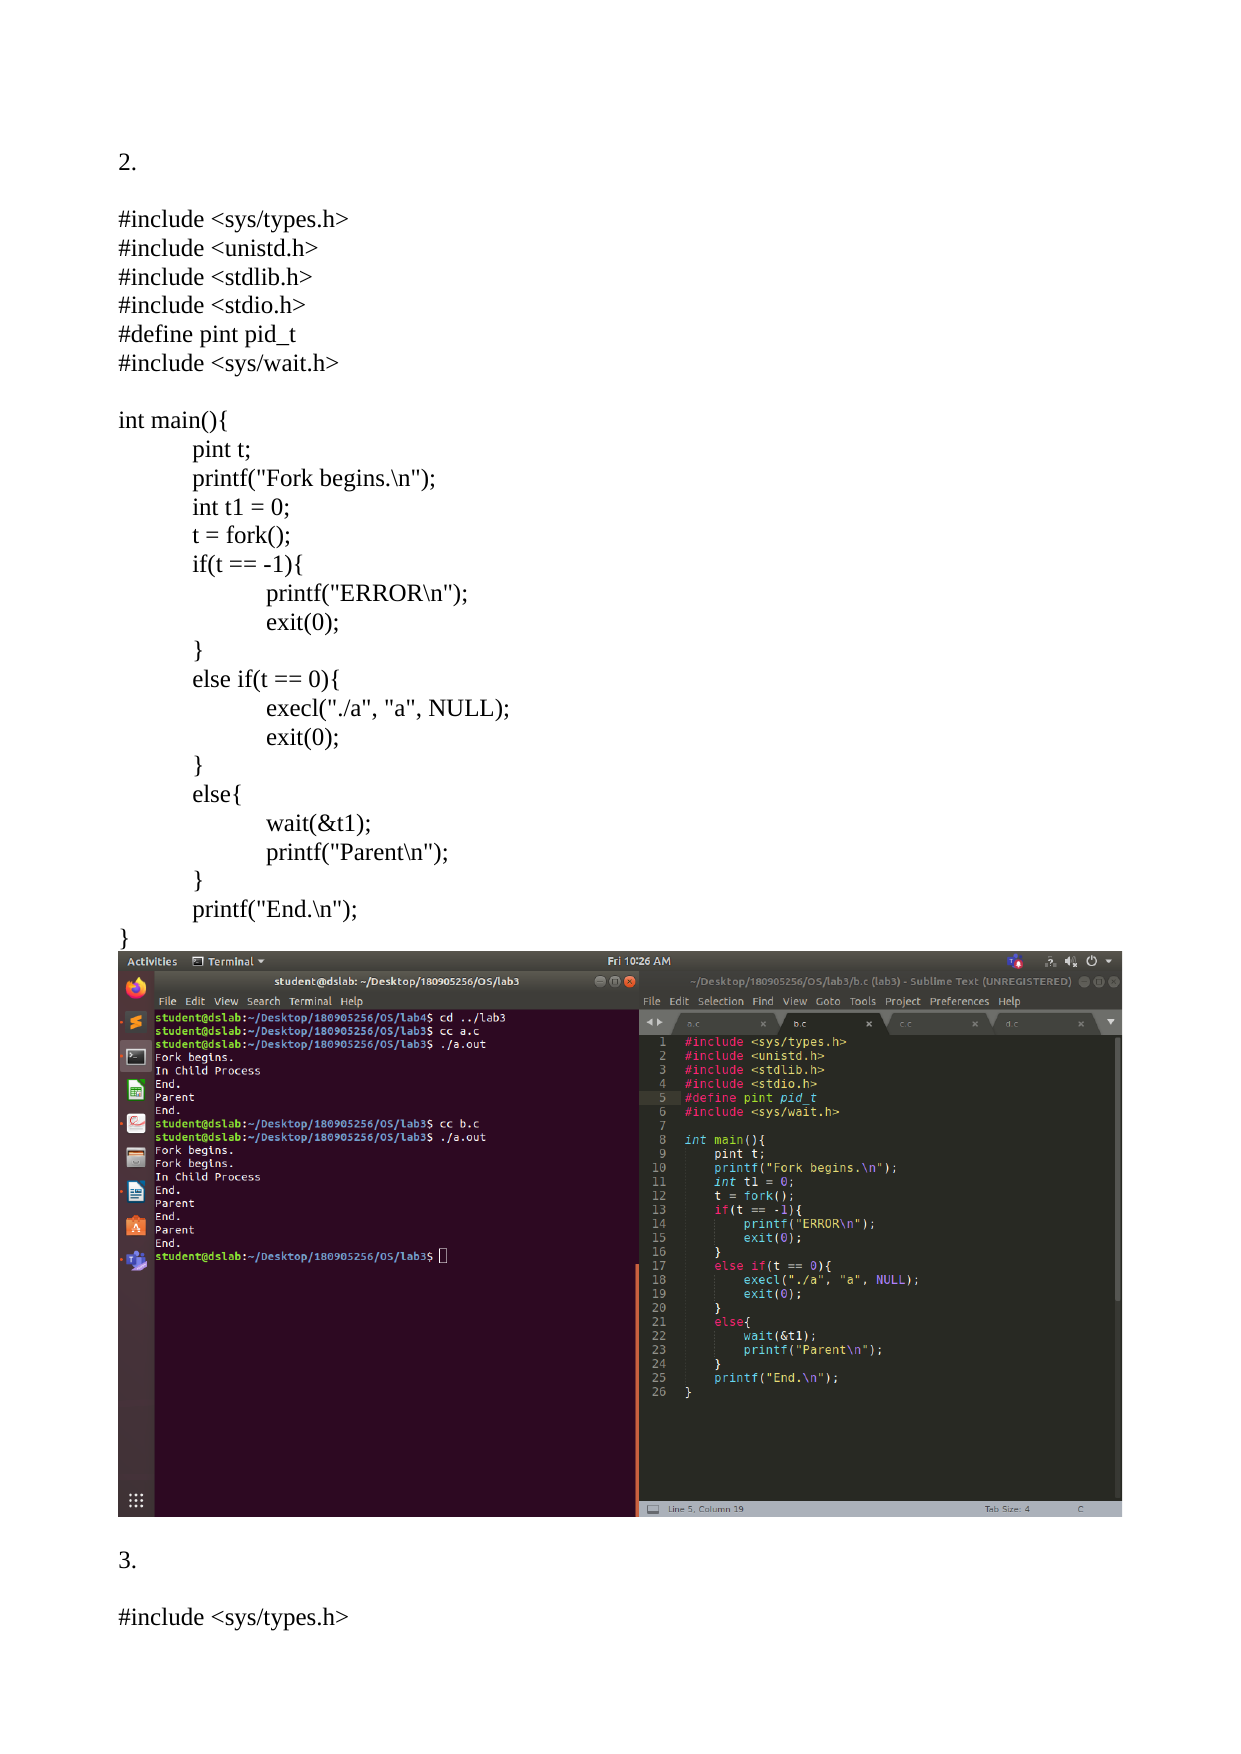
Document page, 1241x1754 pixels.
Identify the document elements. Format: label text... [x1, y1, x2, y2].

text printf("Fork begins.\n"); [118, 463, 1122, 492]
text pint t; [118, 434, 1122, 463]
text #include <stdio.h> [118, 291, 1122, 319]
text else{ [118, 779, 1122, 808]
text #include <unistd.h> [118, 233, 1122, 262]
text } [118, 923, 1122, 951]
text #include <sys/types.h> [118, 1602, 1122, 1631]
text #define pint pid_t [118, 319, 1122, 348]
text execl("./a", "a", NULL); [118, 693, 1122, 722]
text printf("End.\n"); [118, 894, 1122, 923]
text int main(){ [118, 406, 1122, 434]
text printf("ERROR\n"); [118, 578, 1122, 607]
text t = fork(); [118, 521, 1122, 549]
text int t1 = 0; [118, 492, 1122, 521]
text } [118, 866, 1122, 894]
picture [118, 951, 1123, 1517]
text else if(t == 0){ [118, 664, 1122, 693]
text } [118, 751, 1122, 779]
text if(t == -1){ [118, 549, 1122, 578]
text #include <sys/wait.h> [118, 348, 1122, 377]
text #include <sys/types.h> [118, 204, 1122, 233]
text } [118, 636, 1122, 664]
text 2. [118, 147, 1122, 176]
text 3. [118, 1545, 1122, 1574]
text exit(0); [118, 722, 1122, 751]
text printf("Parent\n"); [118, 837, 1122, 866]
text exit(0); [118, 607, 1122, 636]
text wait(&t1); [118, 808, 1122, 837]
text #include <stdlib.h> [118, 262, 1122, 291]
